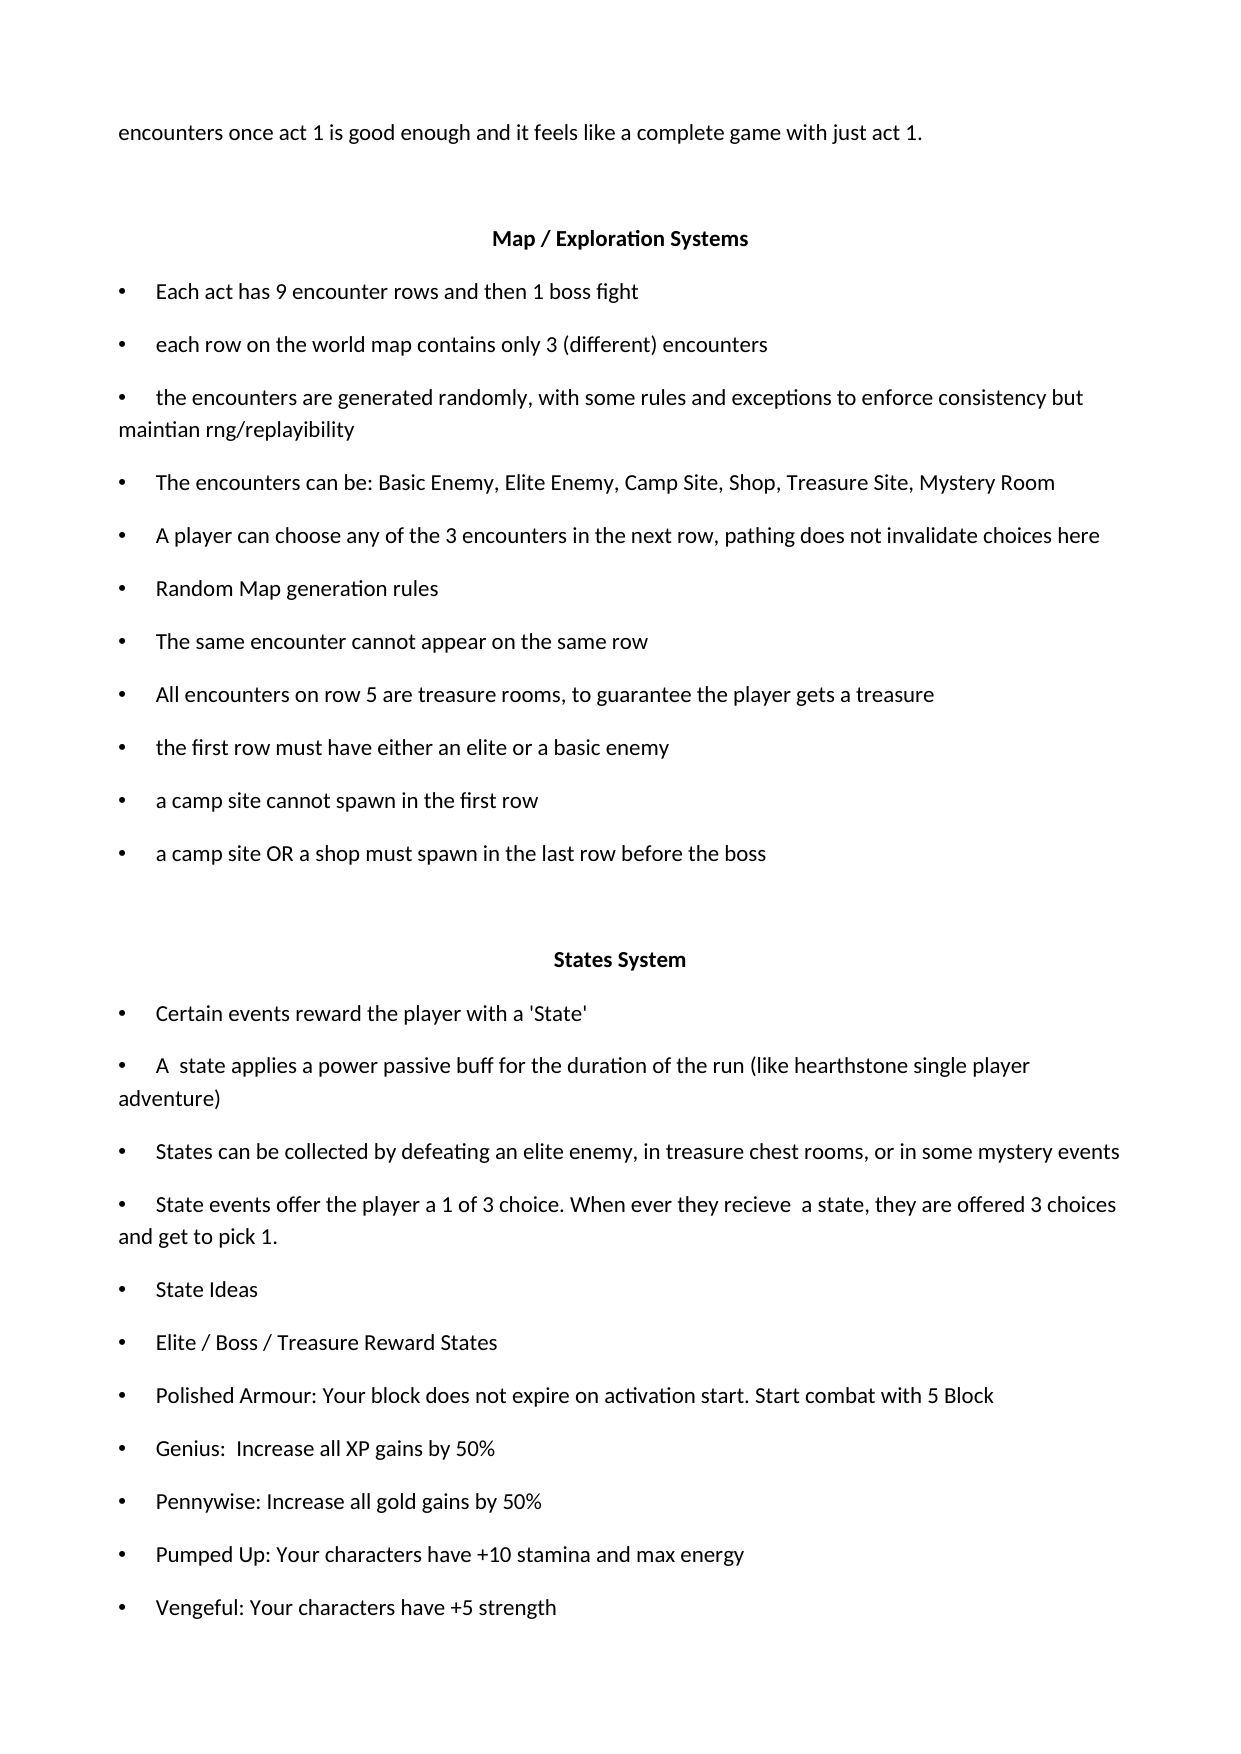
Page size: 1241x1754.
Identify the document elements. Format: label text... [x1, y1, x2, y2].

list the first row must have either an elite or a basic enemy [81, 733, 1122, 762]
list Random Map generation rules [81, 574, 1122, 602]
list Certain events reward the player with a 'State' [81, 999, 1122, 1027]
list States can be collected by defeating an elite enemy, in treasure chest rooms, or in some mystery events [81, 1137, 1122, 1165]
list a camp site OR a shop must spawn in the last row before the boss [81, 839, 1122, 868]
list All encounters on row 5 are treasure rooms, to guarantee the player gets a treasure [81, 681, 1122, 708]
list Vengeful: Your characters have +5 strength [81, 1593, 1122, 1621]
text encounters once act 1 is good enough and it feels like a complete game with just act 1. [118, 118, 1122, 146]
list Polished Armour: Your block does not expire on activation start. Start combat with 5 Block [81, 1381, 1122, 1409]
list A player can choose any of the 3 encounters in the next row, pathing does not invalidate choices here [81, 521, 1122, 549]
list Pumped Up: Your characters have +10 stamina and max energy [81, 1540, 1122, 1568]
list The same encounter cannot appear on the same row [81, 627, 1122, 656]
list each row on the world map contains only 3 (different) encounters [81, 330, 1122, 358]
text States System [118, 946, 1122, 974]
list State Ideas [81, 1275, 1122, 1303]
list a camp site cannot spawn in the first row [81, 787, 1122, 814]
list A state applies a power passive buff for the duration of the run (like hearthstone single player adventure) [81, 1052, 1122, 1112]
list the encounters are generated randomly, with some rules and exceptions to enforce consistency but maintian rng/replayibility [81, 383, 1122, 443]
list Genius: Increase all XP gains by 50% [81, 1434, 1122, 1462]
list Elite / Boss / Treasure Reward States [81, 1328, 1122, 1356]
list The encounters can be: Basic Enemy, Elite Enemy, Camp Site, Shop, Treasure Site, Mystery Room [81, 468, 1122, 496]
list Each act has 9 encounter rows and then 1 boss fight [81, 277, 1122, 305]
list State events offer the player a 1 of 3 choice. When ever they recieve a state, they are offered 3 choices and get to pick 1. [81, 1190, 1122, 1250]
list Pennywise: Increase all gold gains by 50% [81, 1487, 1122, 1515]
text Map / Exploration Systems [118, 224, 1122, 252]
